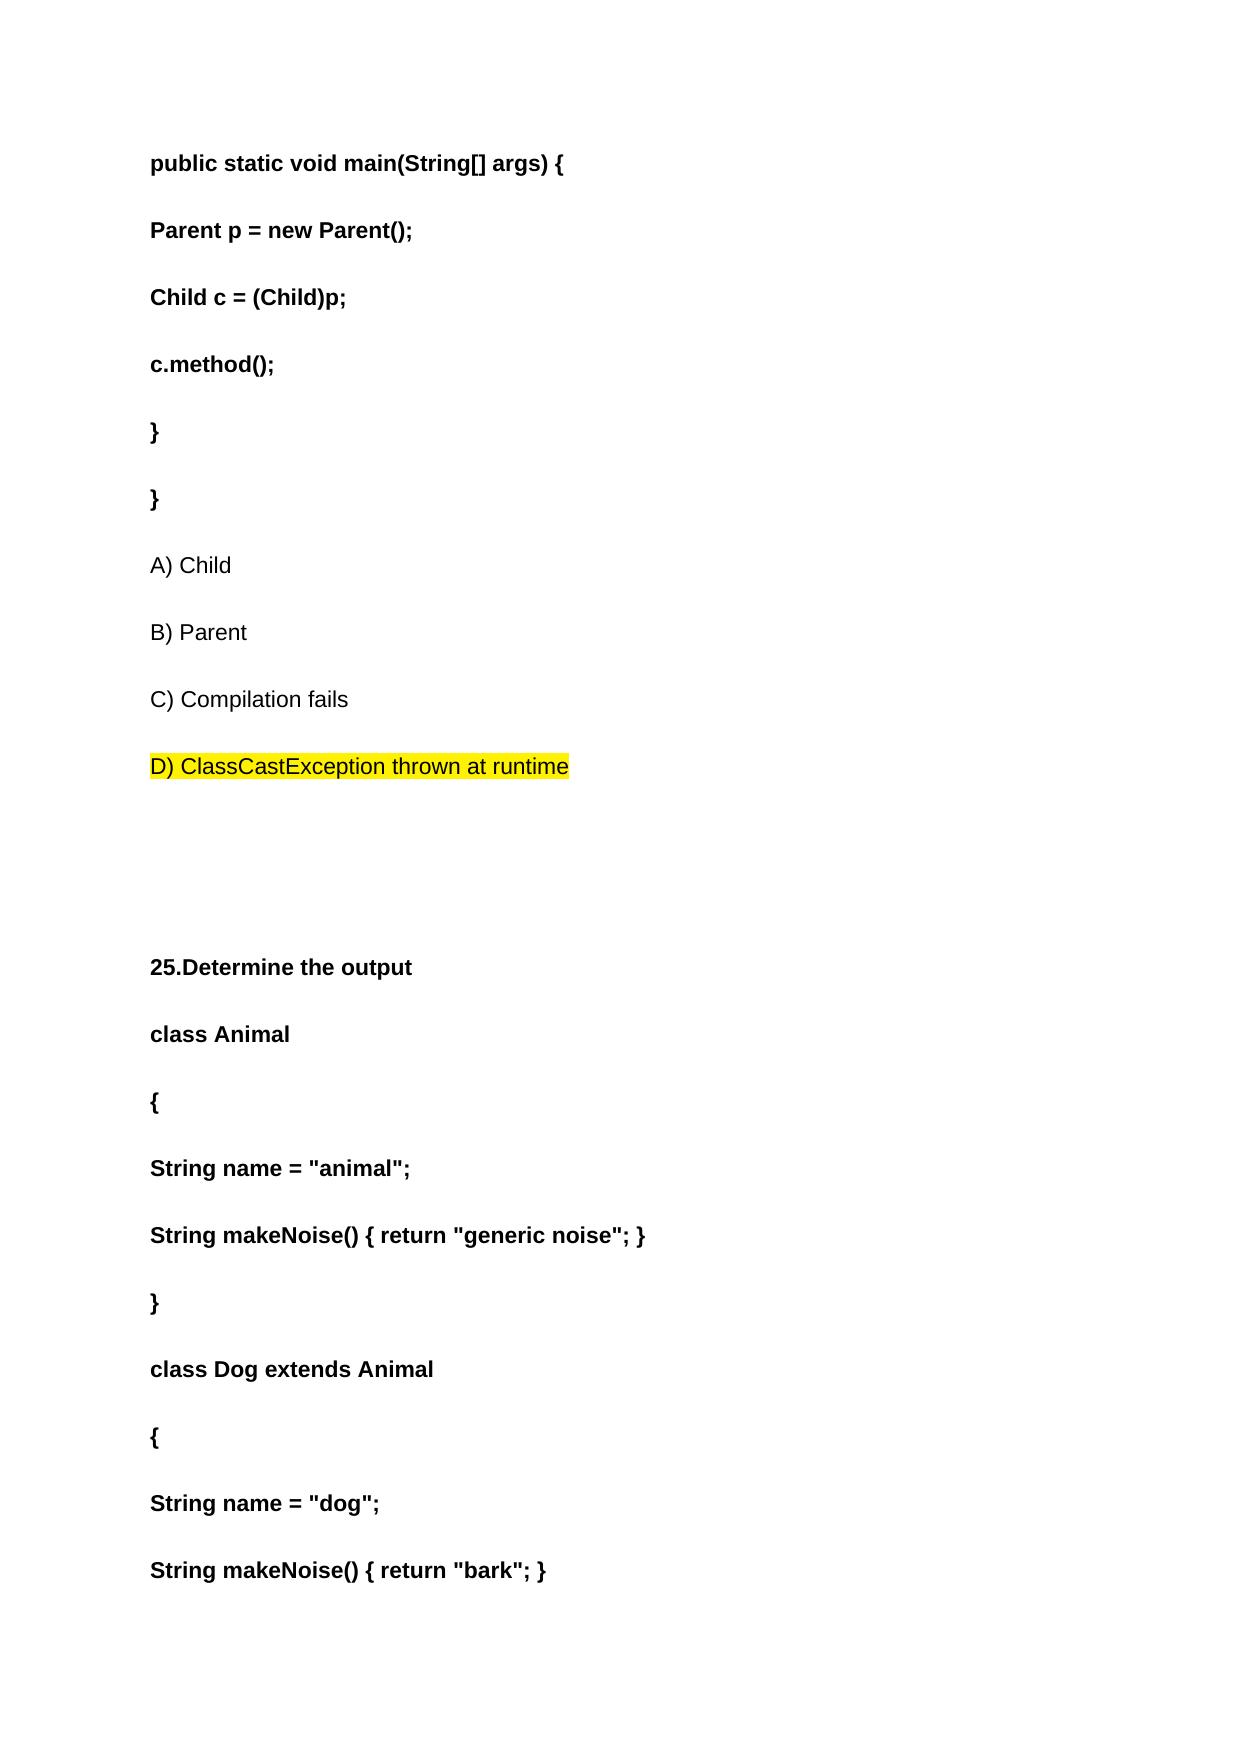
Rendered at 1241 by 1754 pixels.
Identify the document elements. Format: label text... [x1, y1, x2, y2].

text B) Parent [150, 619, 1090, 645]
text { [150, 1423, 1090, 1449]
text } [150, 1289, 1090, 1315]
text D) ClassCastException thrown at runtime [150, 753, 1090, 779]
text C) Compilation fails [150, 686, 1090, 712]
text class Animal [150, 1021, 1090, 1047]
text } [150, 418, 1090, 444]
text c.method(); [150, 351, 1090, 377]
text { [150, 1088, 1090, 1114]
text String name = "dog"; [150, 1489, 1090, 1516]
text Parent p = new Parent(); [150, 217, 1090, 243]
text Child c = (Child)p; [150, 284, 1090, 310]
text String makeNoise() { return "generic noise"; } [150, 1222, 1090, 1248]
text 25.Determine the output [150, 954, 1090, 980]
text A) Child [150, 552, 1090, 578]
text String makeNoise() { return "bark"; } [150, 1557, 1090, 1583]
text String name = "animal"; [150, 1155, 1090, 1181]
text } [150, 485, 1090, 511]
text class Dog extends Animal [150, 1356, 1090, 1382]
text public static void main(String[] args) { [150, 150, 1090, 176]
